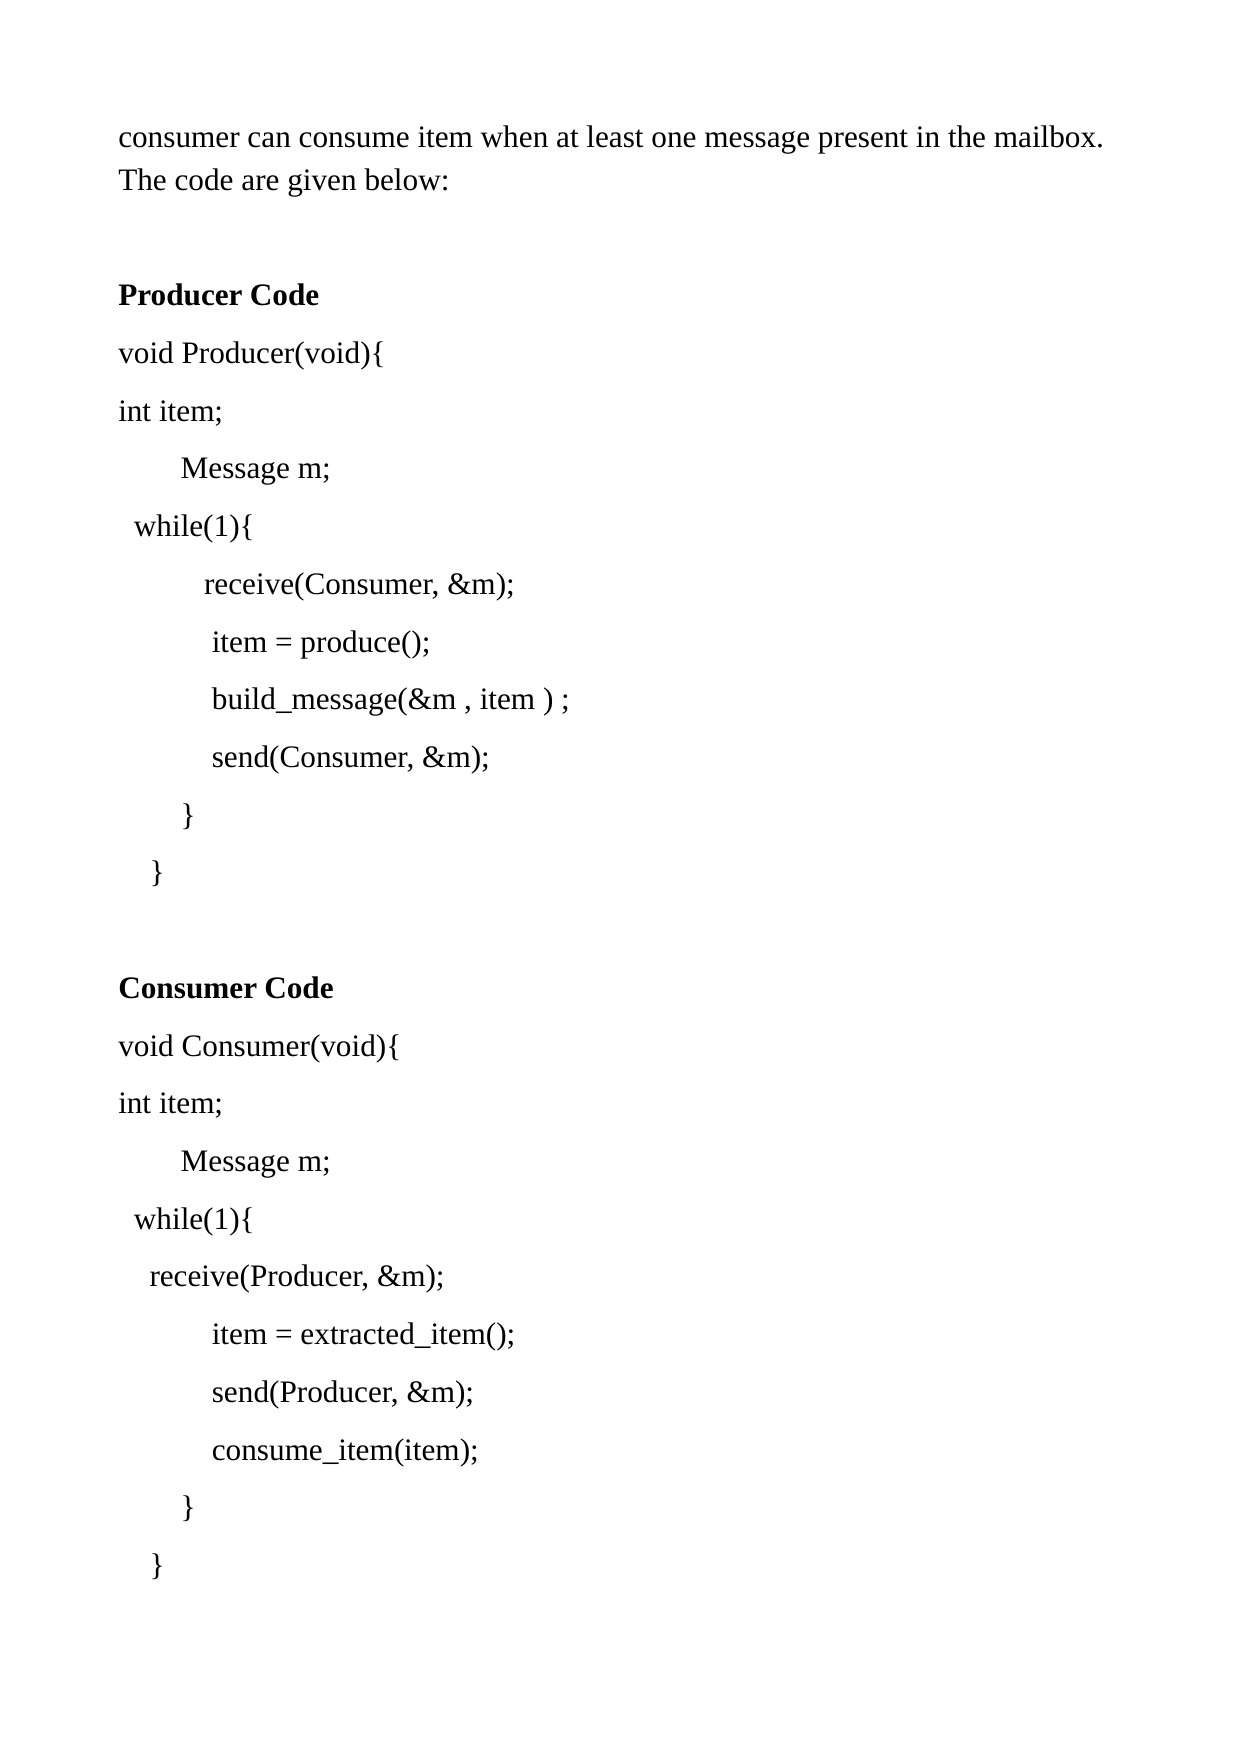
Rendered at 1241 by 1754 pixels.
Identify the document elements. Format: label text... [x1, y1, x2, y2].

text build_message(&m , item ) ; [118, 681, 1122, 717]
text } [118, 854, 1122, 890]
text } [118, 1488, 1122, 1524]
text int item; [118, 1084, 1122, 1121]
text int item; [118, 392, 1122, 428]
text Message m; [118, 450, 1122, 486]
text item = extracted_item(); [118, 1315, 1122, 1351]
text void Consumer(void){ [118, 1027, 1122, 1063]
text while(1){ [118, 507, 1122, 543]
text receive(Consumer, &m); [118, 565, 1122, 601]
text consumer can consume item when at least one message present in the mailbox. The code are given below: [118, 118, 1122, 197]
text Producer Code [118, 277, 1122, 313]
text } [118, 1546, 1122, 1582]
text Message m; [118, 1142, 1122, 1178]
text consume_item(item); [118, 1431, 1122, 1467]
text item = produce(); [118, 623, 1122, 659]
text Consumer Code [118, 969, 1122, 1005]
text while(1){ [118, 1200, 1122, 1236]
text void Producer(void){ [118, 334, 1122, 370]
text receive(Producer, &m); [118, 1258, 1122, 1294]
text } [118, 796, 1122, 832]
text send(Consumer, &m); [118, 738, 1122, 774]
text send(Producer, &m); [118, 1373, 1122, 1409]
